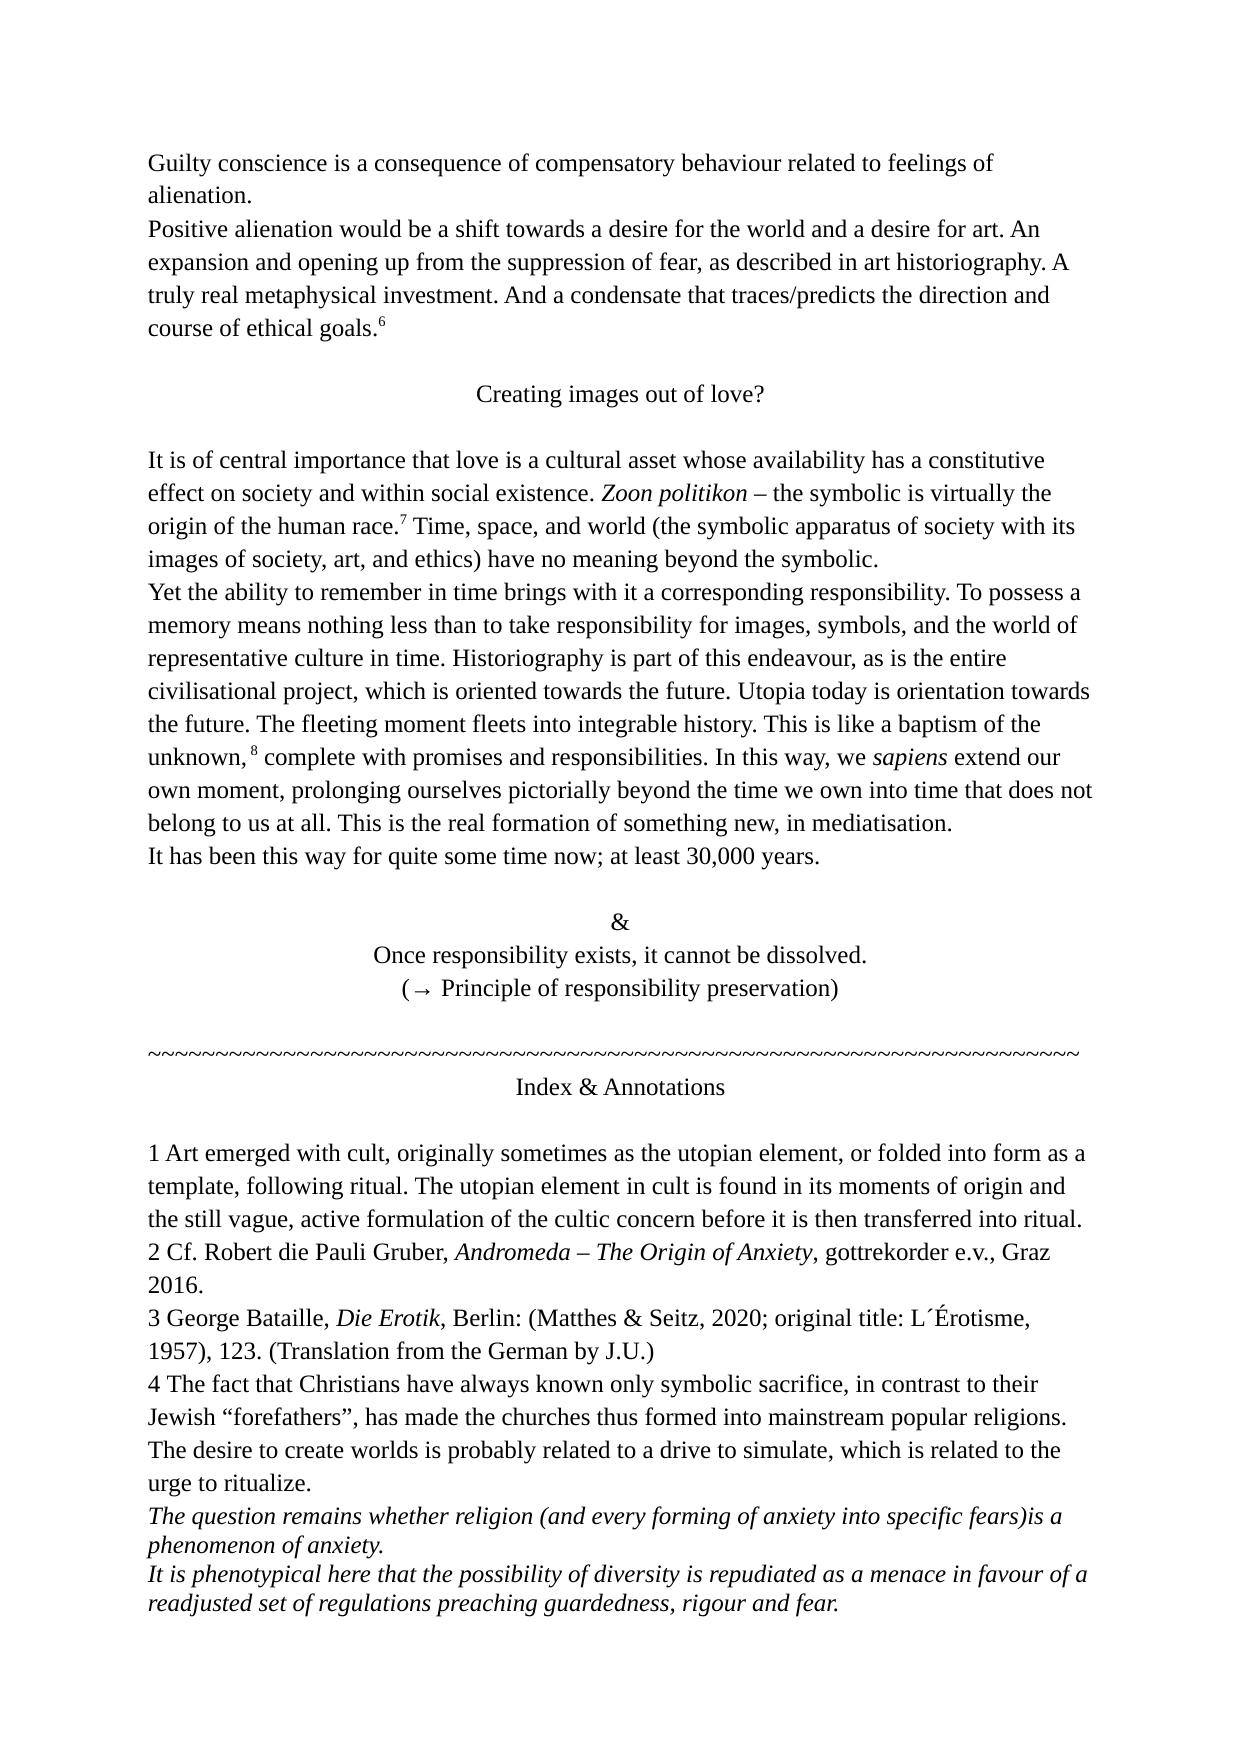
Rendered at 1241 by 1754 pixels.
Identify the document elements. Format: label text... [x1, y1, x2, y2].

text Creating images out of love? [148, 379, 1093, 407]
text Guilty conscience is a consequence of compensatory behaviour related to feelings of alienation. [148, 148, 1093, 209]
text Positive alienation would be a shift towards a desire for the world and a desire for art. An expansion and opening up from the suppression of fear, as described in art historiography. A truly real metaphysical investment. And a condensate that traces/predicts the direction and course of ethical goals.6 [148, 214, 1093, 341]
text ~~~~~~~~~~~~~~~~~~~~~~~~~~~~~~~~~~~~~~~~~~~~~~~~~~~~~~~~~~~~~~~~~~~~~ [148, 1039, 1093, 1068]
text 1 Art emerged with cult, originally sometimes as the utopian element, or folded into form as a template, following ritual. The utopian element in cult is found in its moments of origin and the still vague, active formulation of the cultic concern before it is then transferred into ritual. [148, 1138, 1093, 1233]
text (→ Principle of responsibility preservation) [148, 973, 1093, 1002]
text 4 The fact that Christians have always known only symbolic sacrifice, in contrast to their Jewish “forefathers”, has made the churches thus formed into mainstream popular religions. The desire to create worlds is probably related to a drive to simulate, which is related to the urge to ritualize. [148, 1369, 1093, 1497]
text The question remains whether religion (and every forming of anxiety into specific fears)is a phenomenon of anxiety. [148, 1501, 1093, 1559]
text Once responsibility exists, it cannot be dissolved. [148, 940, 1093, 969]
text 2 Cf. Robert die Pauli Gruber, Andromeda – The Origin of Anxiety, gottrekorder e.v., Graz 2016. [148, 1237, 1093, 1299]
text It is phenotypical here that the possibility of diversity is repudiated as a menace in favour of a readjusted set of regulations preaching guardedness, rigour and fear. [148, 1559, 1093, 1616]
text Index & Annotations [148, 1072, 1093, 1101]
text & [148, 907, 1093, 936]
text It has been this way for quite some time now; at least 30,000 years. [148, 841, 1093, 870]
text Yet the ability to remember in time brings with it a corresponding responsibility. To possess a memory means nothing less than to take responsibility for images, symbols, and the world of representative culture in time. Historiography is part of this endeavour, as is the entire civilisational project, which is oriented towards the future. Utopia today is orientation towards the future. The fleeting moment fleets into integrable history. This is like a baptism of the unknown, 8 complete with promises and responsibilities. In this way, we sapiens extend our own moment, prolonging ourselves pictorially beyond the time we own into time that does not belong to us at all. This is the real formation of something new, in mediatisation. [148, 577, 1093, 837]
text It is of central importance that love is a cultural asset whose availability has a constitutive effect on society and within social existence. Zoon politikon – the symbolic is virtually the origin of the human race.7 Time, space, and world (the symbolic apparatus of society with its images of society, art, and ethics) have no meaning beyond the symbolic. [148, 445, 1093, 573]
text 3 George Bataille, Die Erotik, Berlin: (Matthes & Seitz, 2020; original title: L´Érotisme, 1957), 123. (Translation from the German by J.U.) [148, 1303, 1093, 1365]
